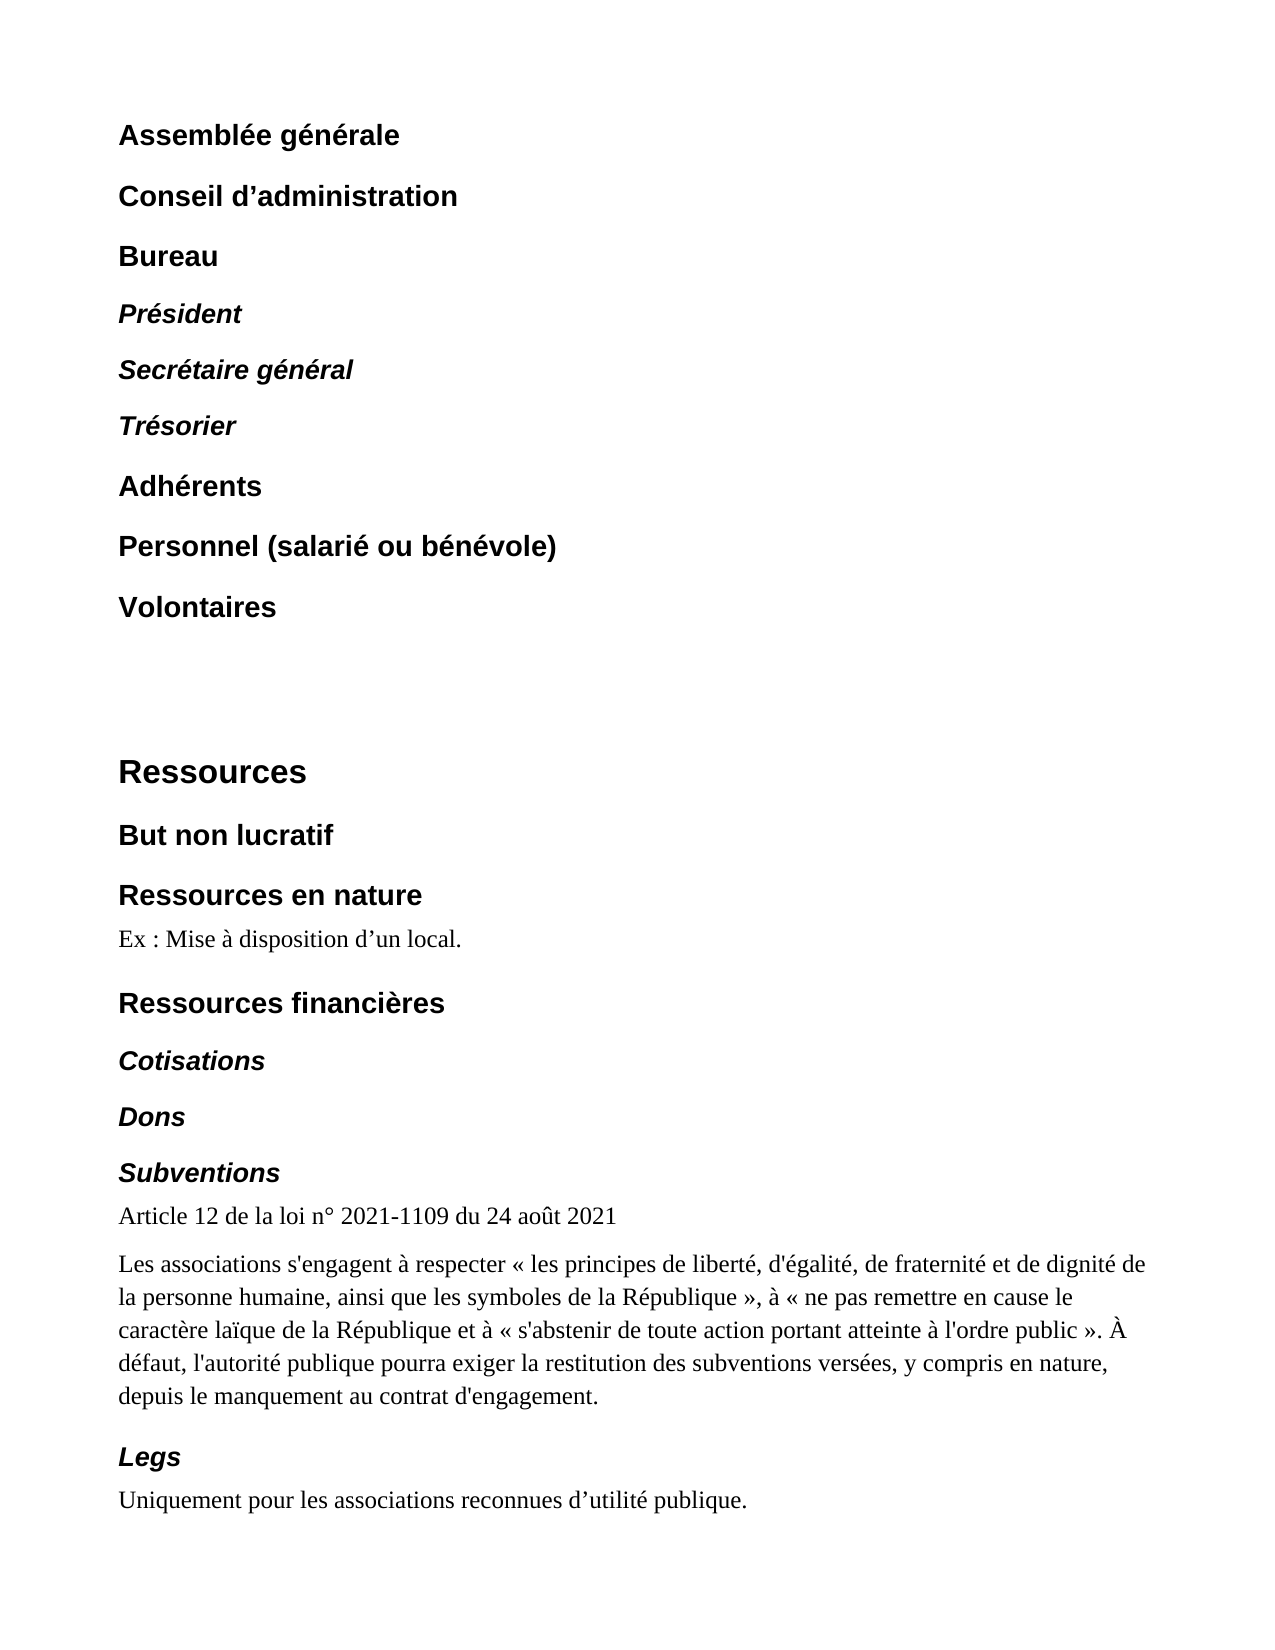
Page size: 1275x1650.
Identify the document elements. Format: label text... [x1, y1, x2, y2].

subtitle Dons [118, 1101, 1157, 1132]
subtitle But non lucratif [118, 818, 1157, 851]
subtitle Assemblée générale [118, 118, 1157, 152]
subtitle Président [118, 298, 1157, 329]
subtitle Volontaires [118, 590, 1157, 623]
text Uniquement pour les associations reconnues d’utilité publique. [118, 1485, 1157, 1513]
subtitle Conseil d’administration [118, 179, 1157, 212]
text Ex : Mise à disposition d’un local. [118, 924, 1157, 953]
subtitle Adhérents [118, 469, 1157, 502]
subtitle Cotisations [118, 1045, 1157, 1076]
subtitle Legs [118, 1441, 1157, 1472]
subtitle Ressources en nature [118, 878, 1157, 912]
subtitle Ressources [118, 752, 1157, 791]
subtitle Subventions [118, 1157, 1157, 1189]
subtitle Personnel (salarié ou bénévole) [118, 529, 1157, 563]
subtitle Ressources financières [118, 986, 1157, 1020]
subtitle Bureau [118, 239, 1157, 273]
subtitle Secrétaire général [118, 354, 1157, 385]
text Les associations s'engagent à respecter « les principes de liberté, d'égalité, de fraternité et de dignité de la personne humaine, ainsi que les symboles de la République », à « ne pas remettre en cause le caractère laïque de la République et à « s'abstenir de toute action portant atteinte à l'ordre public ». À défaut, l'autorité publique pourra exiger la restitution des subventions versées, y compris en nature, depuis le manquement au contrat d'engagement. [118, 1249, 1157, 1410]
subtitle Trésorier [118, 410, 1157, 442]
text Article 12 de la loi n° 2021-1109 du 24 août 2021 [118, 1201, 1157, 1230]
